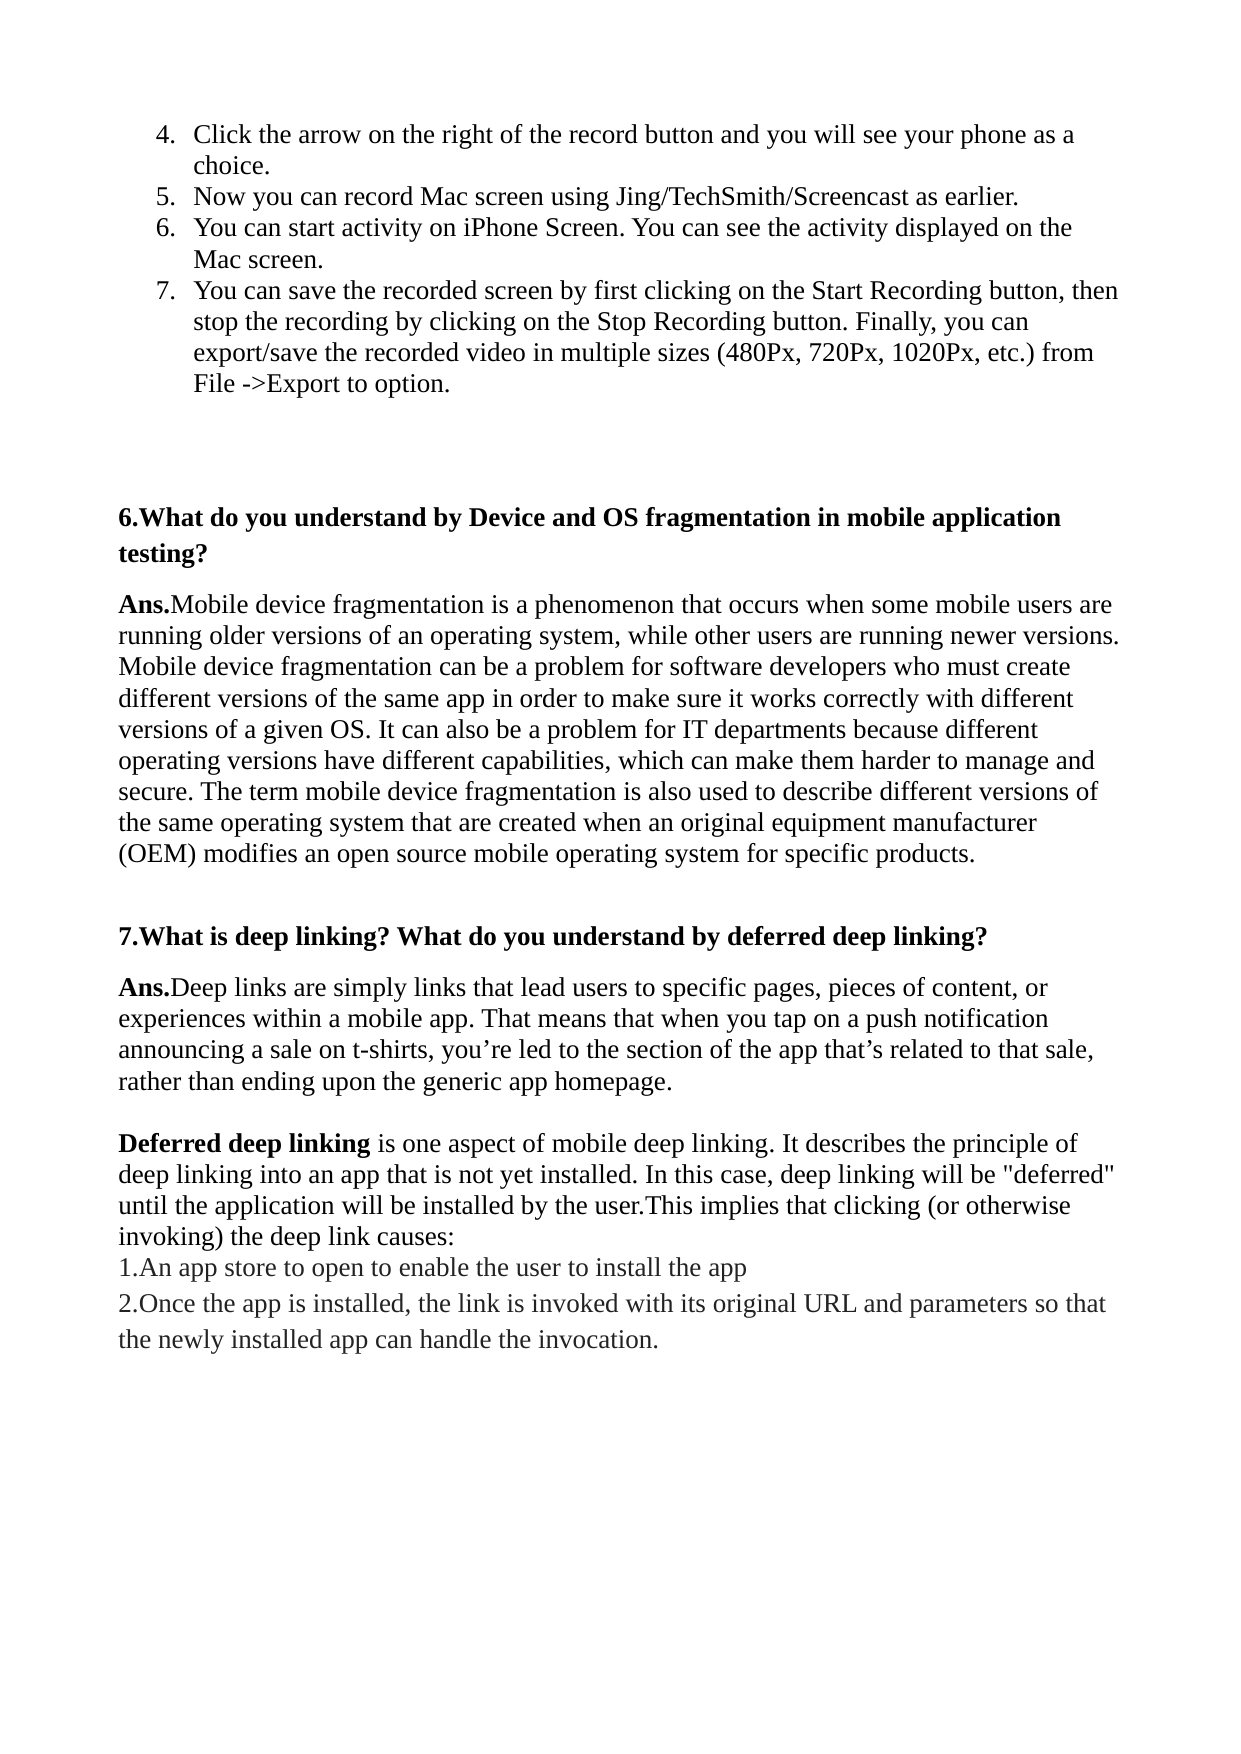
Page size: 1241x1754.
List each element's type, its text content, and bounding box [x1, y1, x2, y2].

list You can save the recorded screen by first clicking on the Start Recording button, then stop the recording by clicking on the Stop Recording button. Finally, you can export/save the recorded video in multiple sizes (480Px, 720Px, 1020Px, etc.) from File ->Export to option. [156, 274, 1122, 398]
text Ans.Deep links are simply links that lead users to specific pages, pieces of content, or experiences within a mobile app. That means that when you tap on a push notification announcing a sale on t-shirts, you’re led to the section of the app that’s related to that sale, rather than ending upon the generic app homepage. [118, 971, 1122, 1096]
list Now you can record Mac screen using Jing/TechSmith/Screencast as earlier. [156, 180, 1122, 212]
list You can start activity on iPhone Screen. You can see the activity displayed on the Mac screen. [156, 212, 1122, 274]
text Ans.Mobile device fragmentation is a phenomenon that occurs when some mobile users are running older versions of an operating system, while other users are running newer versions. [118, 588, 1122, 651]
text 6.What do you understand by Device and OS fragmentation in mobile application testing? [118, 501, 1122, 568]
list Once the app is installed, the link is invoked with its original URL and parameters so that the newly installed app can handle the invocation. [118, 1287, 1122, 1354]
text 7.What is deep linking? What do you understand by deferred deep linking? [118, 920, 1122, 951]
text Mobile device fragmentation can be a problem for software developers who must create different versions of the same app in order to make sure it works correctly with different versions of a given OS. It can also be a problem for IT departments because different operating versions have different capabilities, which can make them harder to manage and secure. The term mobile device fragmentation is also used to describe different versions of the same operating system that are created when an original equipment manufacturer (OEM) modifies an open source mobile operating system for specific products. [118, 651, 1122, 868]
list An app store to open to enable the user to install the app [118, 1252, 1122, 1283]
text Deferred deep linking is one aspect of mobile deep linking. It describes the principle of deep linking into an app that is not yet installed. In this case, deep linking will be "deferred" until the application will be installed by the user.This implies that clicking (or otherwise invoking) the deep link causes: [118, 1127, 1122, 1252]
list Click the arrow on the right of the record button and you will see your phone as a choice. [156, 118, 1122, 180]
